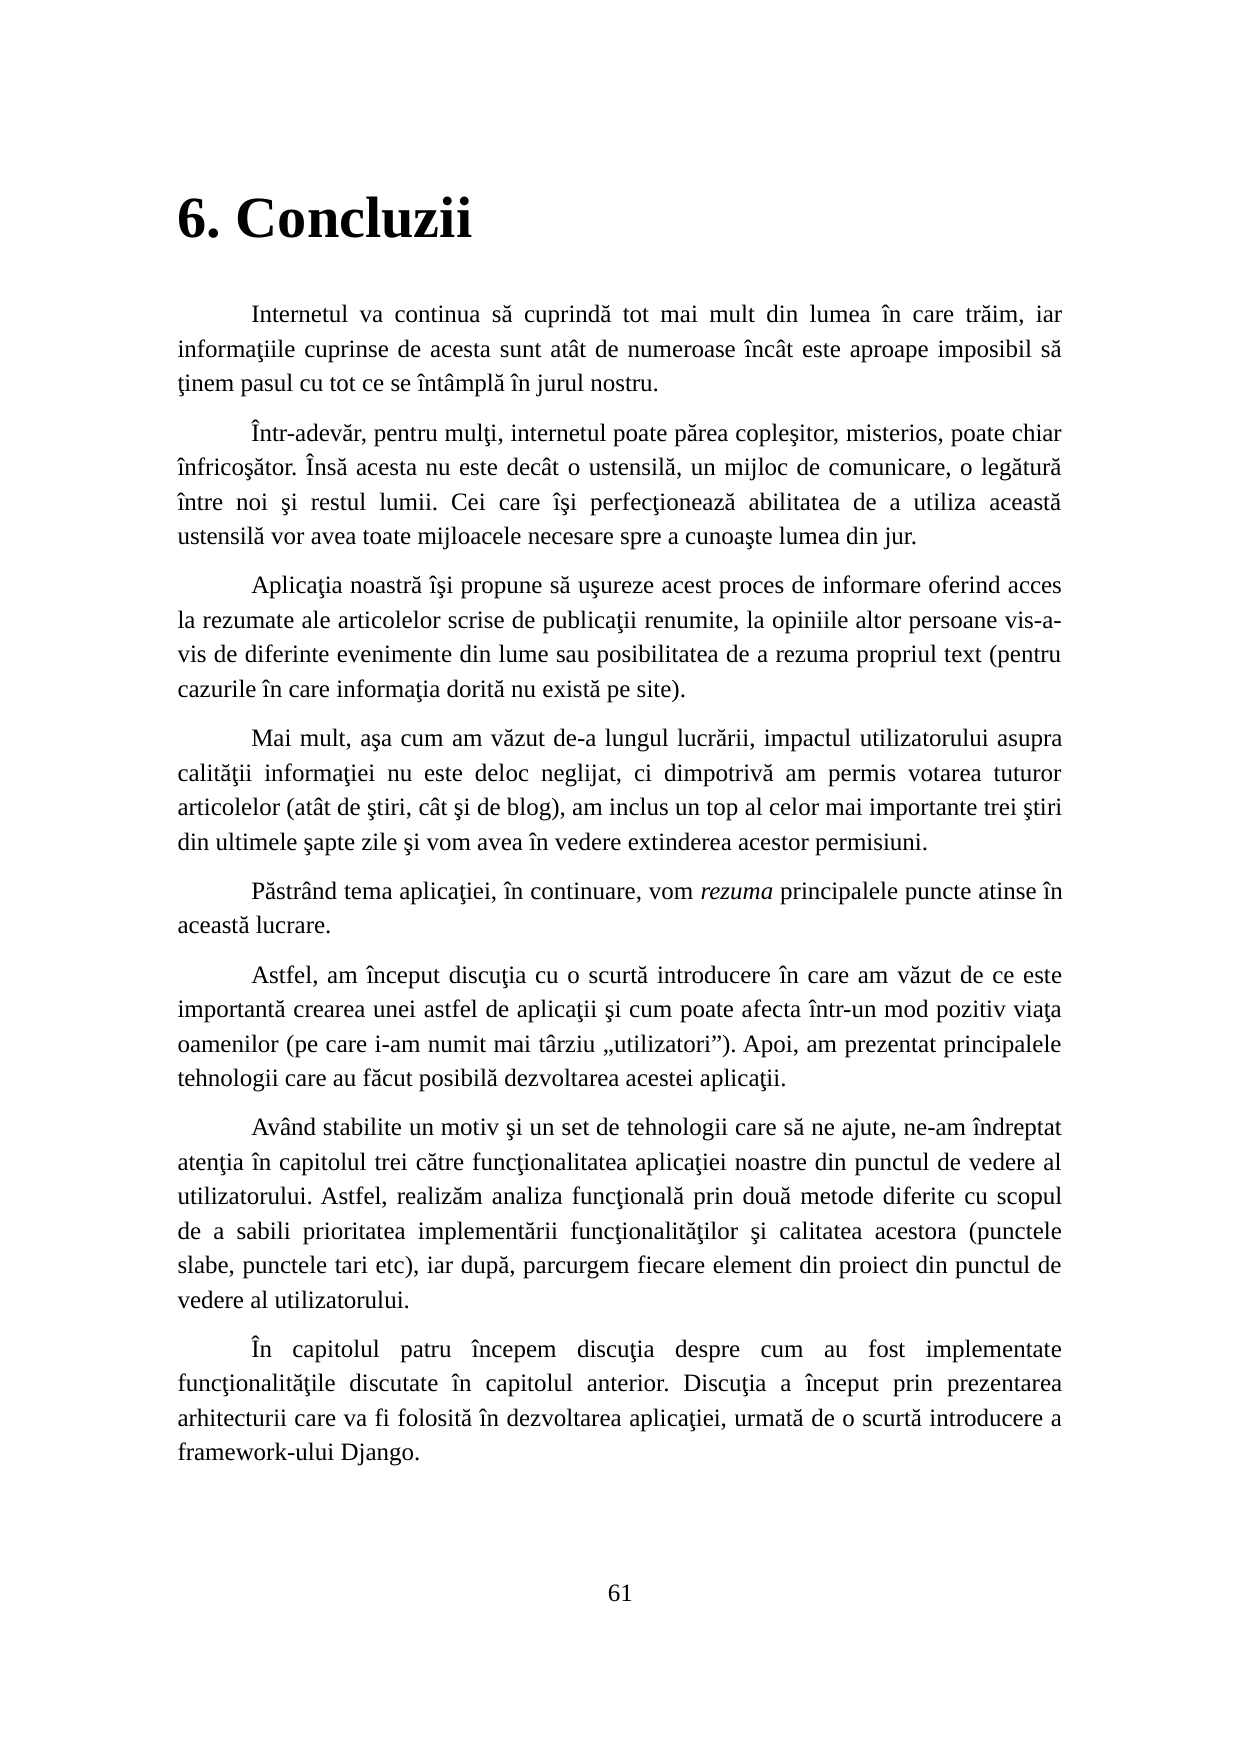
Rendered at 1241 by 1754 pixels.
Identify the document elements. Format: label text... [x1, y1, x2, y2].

text În capitolul patru începem discuţia despre cum au fost implementate funcţionalităţile discutate în capitolul anterior. Discuţia a început prin prezentarea arhitecturii care va fi folosită în dezvoltarea aplicaţiei, urmată de o scurtă introducere a framework-ului Django. [177, 1334, 1063, 1466]
text Păstrând tema aplicaţiei, în continuare, vom rezuma principalele puncte atinse în această lucrare. [177, 876, 1063, 939]
text Astfel, am început discuţia cu o scurtă introducere în care am văzut de ce este importantă crearea unei astfel de aplicaţii şi cum poate afecta într-un mod pozitiv viaţa oamenilor (pe care i-am numit mai târziu „utilizatori”). Apoi, am prezentat principalele tehnologii care au făcut posibilă dezvoltarea acestei aplicaţii. [177, 960, 1063, 1092]
text Aplicaţia noastră îşi propune să uşureze acest proces de informare oferind acces la rezumate ale articolelor scrise de publicaţii renumite, la opiniile altor persoane vis-a-vis de diferinte evenimente din lume sau posibilitatea de a rezuma propriul text (pentru cazurile în care informaţia dorită nu există pe site). [177, 571, 1063, 703]
text Internetul va continua să cuprindă tot mai mult din lumea în care trăim, iar informaţiile cuprinse de acesta sunt atât de numeroase încât este aproape imposibil să ţinem pasul cu tot ce se întâmplă în jurul nostru. [177, 299, 1063, 397]
subtitle 6. Concluzii [177, 183, 1063, 251]
text Având stabilite un motiv şi un set de tehnologii care să ne ajute, ne-am îndreptat atenţia în capitolul trei către funcţionalitatea aplicaţiei noastre din punctul de vedere al utilizatorului. Astfel, realizăm analiza funcţională prin două metode diferite cu scopul de a sabili prioritatea implementării funcţionalităţilor şi calitatea acestora (punctele slabe, punctele tari etc), iar după, parcurgem fiecare element din proiect din punctul de vedere al utilizatorului. [177, 1112, 1063, 1313]
text Într-adevăr, pentru mulţi, internetul poate părea copleşitor, misterios, poate chiar înfricoşător. Însă acesta nu este decât o ustensilă, un mijloc de comunicare, o legătură între noi şi restul lumii. Cei care îşi perfecţionează abilitatea de a utiliza această ustensilă vor avea toate mijloacele necesare spre a cunoaşte lumea din jur. [177, 418, 1063, 550]
text Mai mult, aşa cum am văzut de-a lungul lucrării, impactul utilizatorului asupra calităţii informaţiei nu este deloc neglijat, ci dimpotrivă am permis votarea tuturor articolelor (atât de ştiri, cât şi de blog), am inclus un top al celor mai importante trei ştiri din ultimele şapte zile şi vom avea în vedere extinderea acestor permisiuni. [177, 723, 1063, 855]
